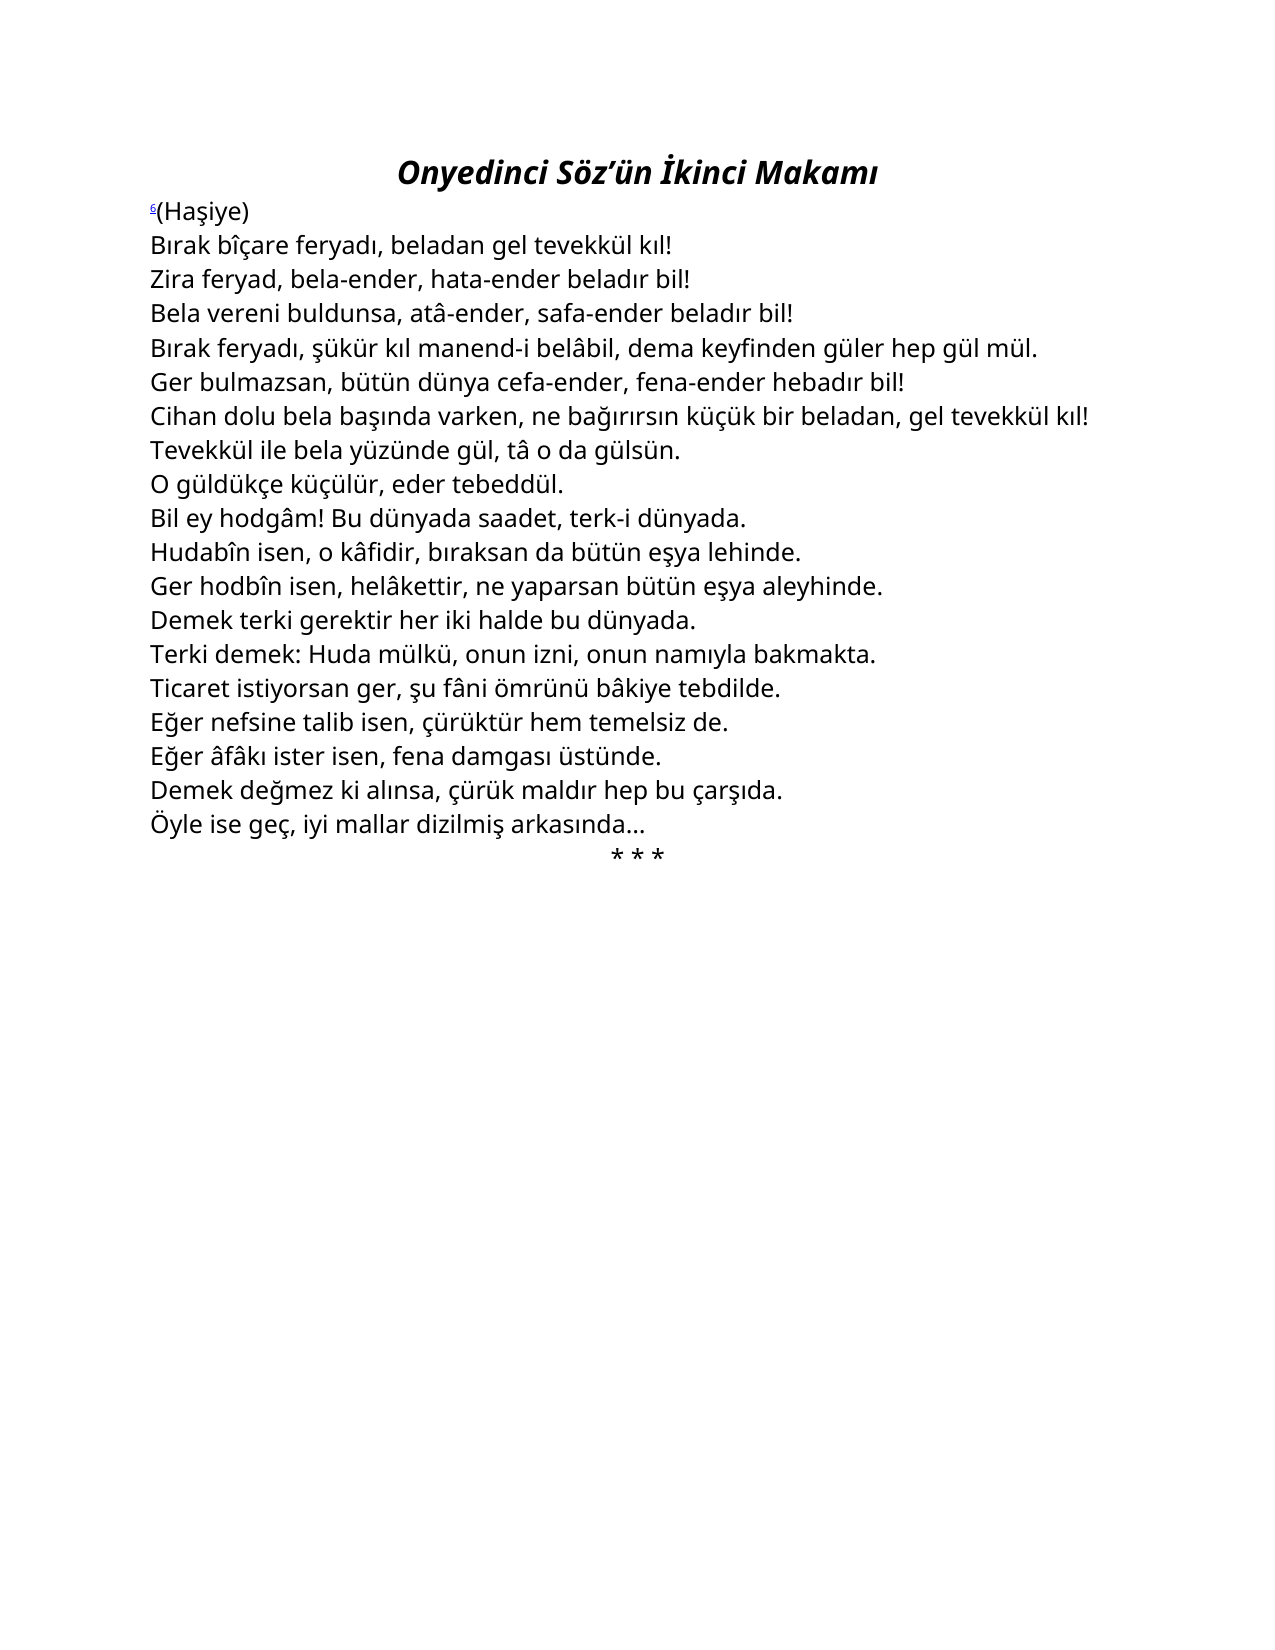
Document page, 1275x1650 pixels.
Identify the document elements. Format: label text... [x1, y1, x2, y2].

text Ger bulmazsan, bütün dünya cefa-ender, fena-ender hebadır bil! [150, 364, 1125, 398]
text Ticaret istiyorsan ger, şu fâni ömrünü bâkiye tebdilde. [150, 671, 1125, 705]
text Eğer âfâkı ister isen, fena damgası üstünde. [150, 739, 1125, 773]
text Tevekkül ile bela yüzünde gül, tâ o da gülsün. [150, 432, 1125, 466]
text Hudabîn isen, o kâfidir, bıraksan da bütün eşya lehinde. [150, 534, 1125, 569]
text Bil ey hodgâm! Bu dünyada saadet, terk-i dünyada. [150, 501, 1125, 534]
text Zira feryad, bela-ender, hata-ender beladır bil! [150, 262, 1125, 296]
subtitle Onyedinci Söz’ün İkinci Makamı [150, 150, 1125, 194]
text Ger hodbîn isen, helâkettir, ne yaparsan bütün eşya aleyhinde. [150, 569, 1125, 603]
text 6(Haşiye) [150, 194, 1125, 228]
text Demek değmez ki alınsa, çürük maldır hep bu çarşıda. [150, 773, 1125, 807]
text Öyle ise geç, iyi mallar dizilmiş arkasında… [150, 807, 1125, 841]
text Demek terki gerektir her iki halde bu dünyada. [150, 603, 1125, 637]
text Eğer nefsine talib isen, çürüktür hem temelsiz de. [150, 705, 1125, 739]
text * * * [150, 841, 1125, 875]
text Bırak feryadı, şükür kıl manend-i belâbil, dema keyfinden güler hep gül mül. [150, 330, 1125, 364]
text Terki demek: Huda mülkü, onun izni, onun namıyla bakmakta. [150, 637, 1125, 671]
text Bırak bîçare feryadı, beladan gel tevekkül kıl! [150, 228, 1125, 262]
text Cihan dolu bela başında varken, ne bağırırsın küçük bir beladan, gel tevekkül kıl! [150, 398, 1125, 432]
text Bela vereni buldunsa, atâ-ender, safa-ender beladır bil! [150, 296, 1125, 330]
text O güldükçe küçülür, eder tebeddül. [150, 466, 1125, 501]
